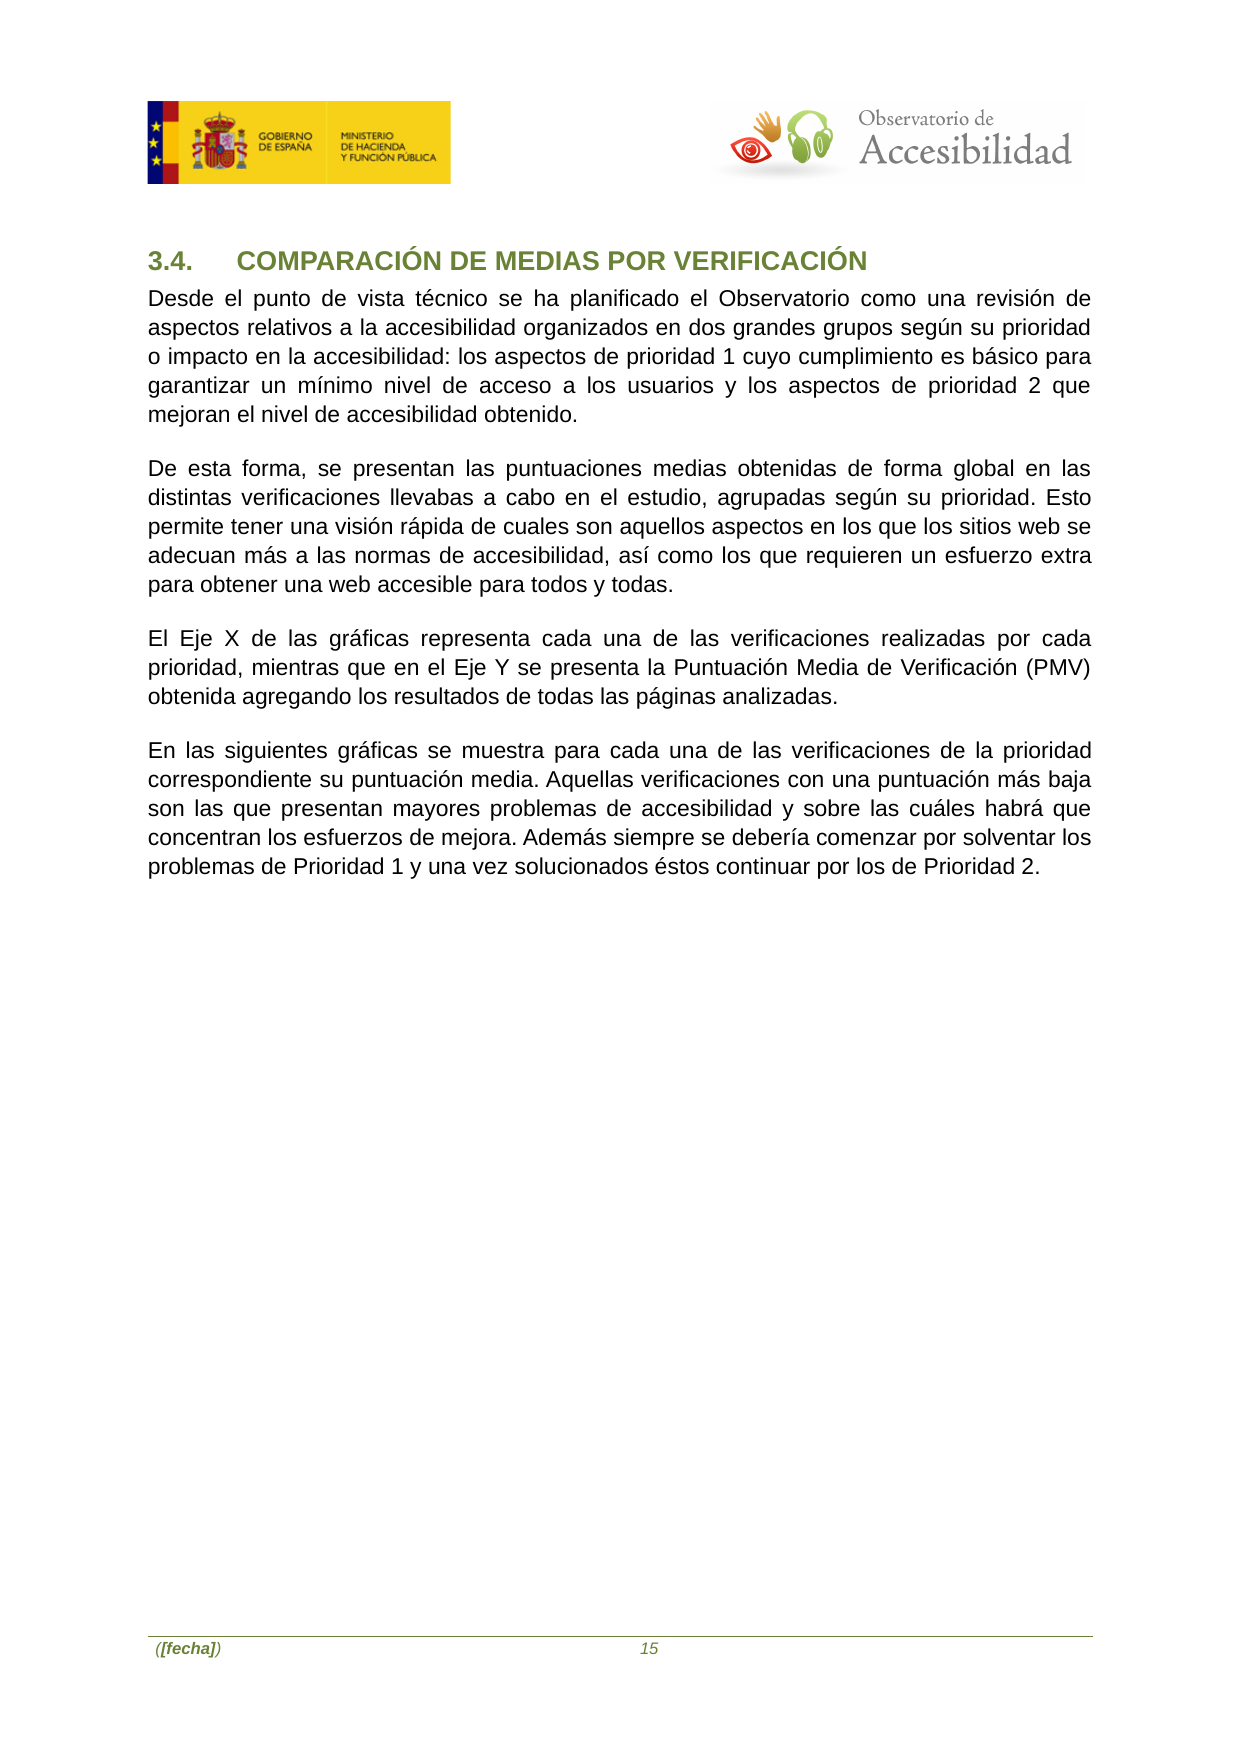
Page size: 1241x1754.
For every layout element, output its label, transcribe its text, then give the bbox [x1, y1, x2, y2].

subtitle Comparación de medias por verificación [148, 245, 1092, 276]
text En las siguientes gráficas se muestra para cada una de las verificaciones de la prioridad correspondiente su puntuación media. Aquellas verificaciones con una puntuación más baja son las que presentan mayores problemas de accesibilidad y sobre las cuáles habrá que concentran los esfuerzos de mejora. Además siempre se debería comenzar por solventar los problemas de Prioridad 1 y una vez solucionados éstos continuar por los de Prioridad 2. [148, 737, 1092, 879]
text El Eje X de las gráficas representa cada una de las verificaciones realizadas por cada prioridad, mientras que en el Eje Y se presenta la Puntuación Media de Verificación (PMV) obtenida agregando los resultados de todas las páginas analizadas. [148, 625, 1092, 709]
picture [147, 101, 451, 184]
picture [710, 101, 1086, 184]
text Desde el punto de vista técnico se ha planificado el Observatorio como una revisión de aspectos relativos a la accesibilidad organizados en dos grandes grupos según su prioridad o impacto en la accesibilidad: los aspectos de prioridad 1 cuyo cumplimiento es básico para garantizar un mínimo nivel de acceso a los usuarios y los aspectos de prioridad 2 que mejoran el nivel de accesibilidad obtenido. [148, 285, 1092, 427]
text De esta forma, se presentan las puntuaciones medias obtenidas de forma global en las distintas verificaciones llevabas a cabo en el estudio, agrupadas según su prioridad. Esto permite tener una visión rápida de cuales son aquellos aspectos en los que los sitios web se adecuan más a las normas de accesibilidad, así como los que requieren un esfuerzo extra para obtener una web accesible para todos y todas. [148, 455, 1092, 597]
